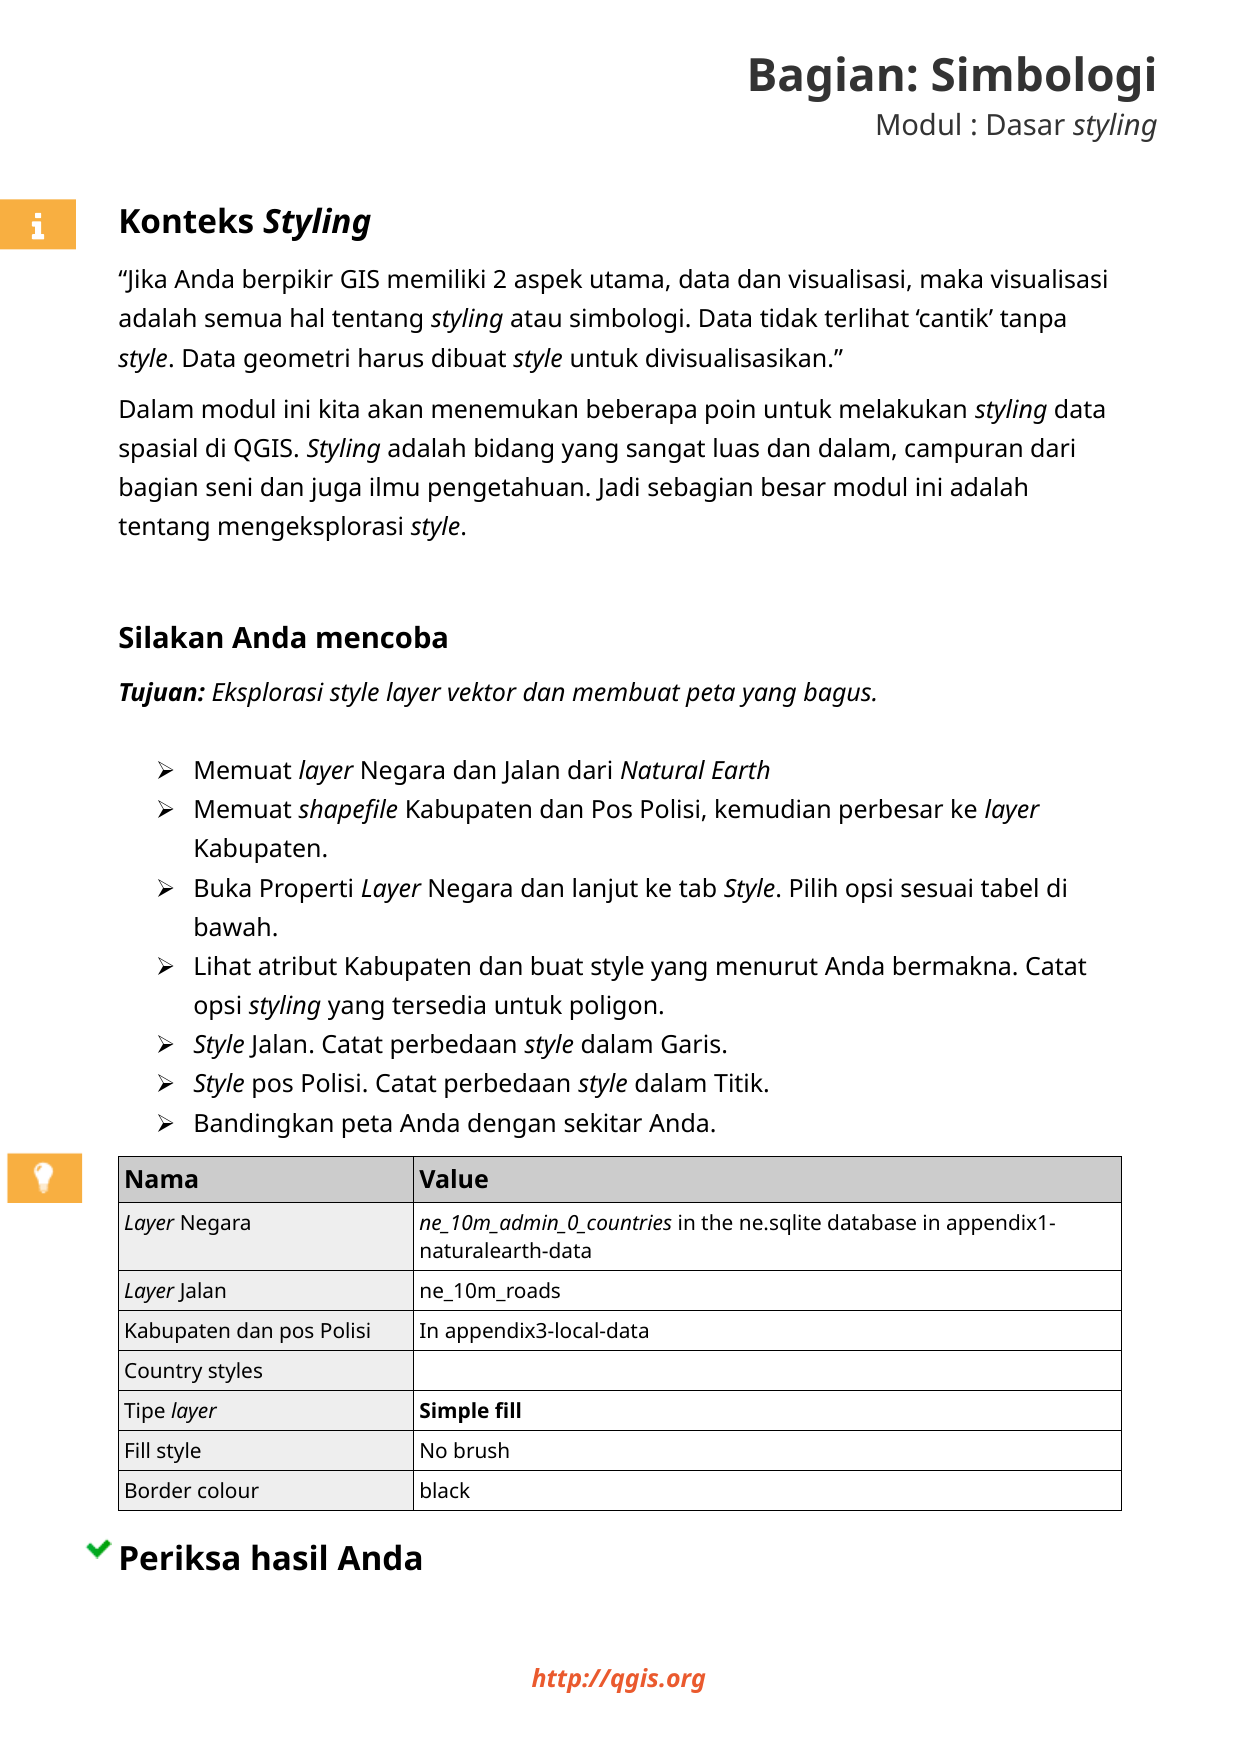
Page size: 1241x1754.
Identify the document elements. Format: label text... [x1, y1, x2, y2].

subtitle Konteks Styling [118, 198, 1122, 243]
list Buka Properti Layer Negara dan lanjut ke tab Style. Pilih opsi sesuai tabel di bawah. [156, 870, 1122, 943]
table_cell In appendix3-local-data [414, 1311, 1121, 1350]
text Tujuan: Eksplorasi style layer vektor dan membuat peta yang bagus. [118, 674, 1122, 708]
text “Jika Anda berpikir GIS memiliki 2 aspek utama, data dan visualisasi, maka visualisasi adalah semua hal tentang styling atau simbologi. Data tidak terlihat ‘cantik’ tanpa style. Data geometri harus dibuat style untuk divisualisasikan.” [118, 262, 1122, 374]
list Bandingkan peta Anda dengan sekitar Anda. [156, 1105, 1122, 1139]
list Memuat layer Negara dan Jalan dari Natural Earth [156, 753, 1122, 787]
text Silakan Anda mencoba [118, 617, 1122, 657]
table_cell Tipe layer [119, 1391, 413, 1430]
table_cell ne_10m_roads [414, 1271, 1121, 1310]
table_cell ne_10m_admin_0_countries in the ne.sqlite database in appendix1-naturalearth-data [414, 1203, 1121, 1270]
list Style Jalan. Catat perbedaan style dalam Garis. [156, 1027, 1122, 1061]
list Memuat shapefile Kabupaten dan Pos Polisi, kemudian perbesar ke layer Kabupaten. [156, 792, 1122, 865]
table_cell Layer Jalan [119, 1271, 413, 1310]
table_cell Fill style [119, 1431, 413, 1470]
table_header Value [414, 1157, 1121, 1202]
table_header Nama [119, 1157, 413, 1202]
table_cell Layer Negara [119, 1203, 413, 1270]
picture [6, 1152, 83, 1203]
table_cell Border colour [119, 1471, 413, 1510]
table_cell No brush [414, 1431, 1121, 1470]
table_cell Kabupaten dan pos Polisi [119, 1311, 413, 1350]
table_cell black [414, 1471, 1121, 1510]
picture [84, 1537, 112, 1559]
subtitle Periksa hasil Anda [118, 1535, 1122, 1581]
text Dalam modul ini kita akan menemukan beberapa poin untuk melakukan styling data spasial di QGIS. Styling adalah bidang yang sangat luas dan dalam, campuran dari bagian seni dan juga ilmu pengetahuan. Jadi sebagian besar modul ini adalah tentang mengeksplorasi style. [118, 391, 1122, 543]
table_cell Simple fill [414, 1391, 1121, 1430]
list Style pos Polisi. Catat perbedaan style dalam Titik. [156, 1066, 1122, 1100]
list Lihat atribut Kabupaten dan buat style yang menurut Anda bermakna. Catat opsi styling yang tersedia untuk poligon. [156, 949, 1122, 1022]
table_cell [414, 1351, 1121, 1390]
table_cell Country styles [119, 1351, 413, 1390]
